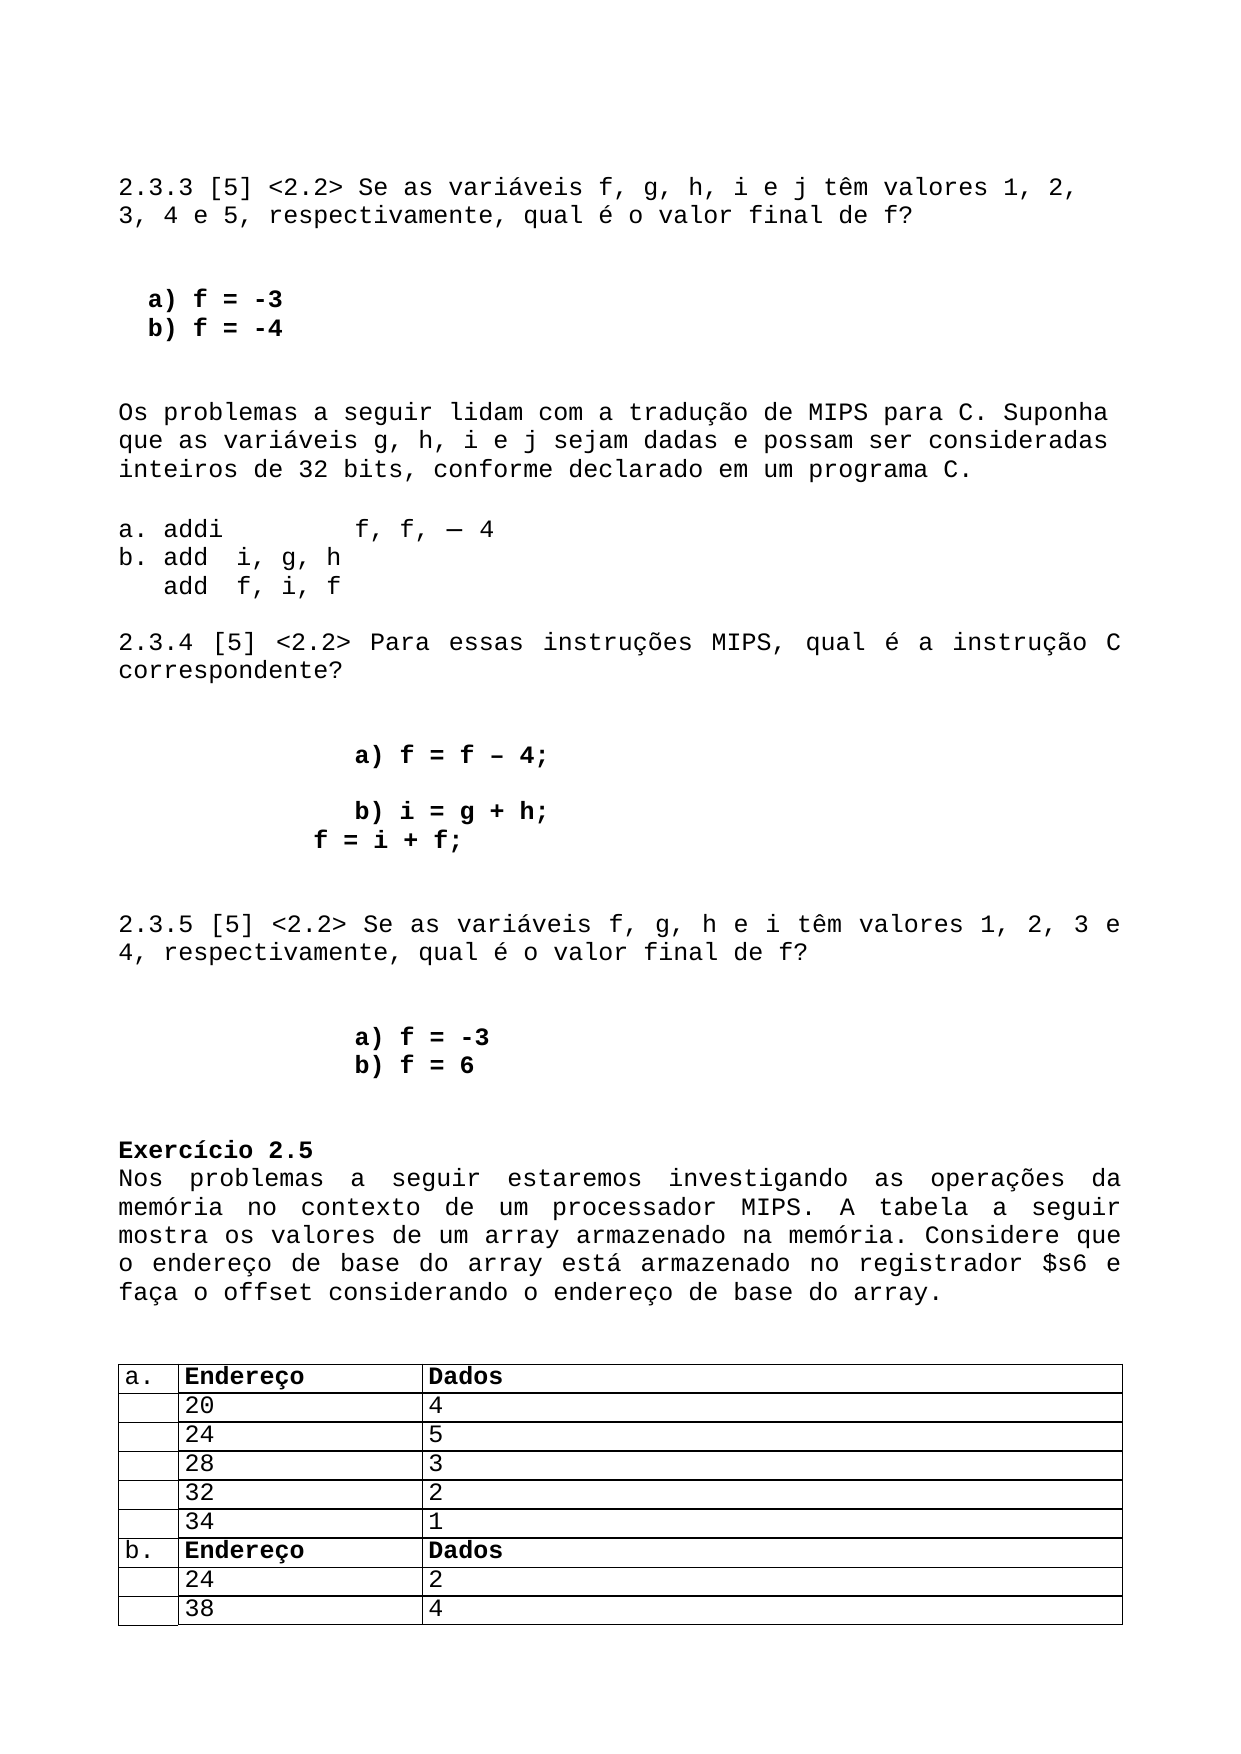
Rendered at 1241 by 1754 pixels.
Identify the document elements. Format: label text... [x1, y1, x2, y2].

table_header Dados [423, 1365, 1122, 1392]
table_cell [119, 1423, 178, 1451]
table_cell 34 [179, 1510, 422, 1537]
table_cell 5 [423, 1423, 1122, 1450]
table_cell 2 [423, 1481, 1122, 1508]
table_header a. [119, 1365, 178, 1393]
text b) f = -4 [118, 315, 1122, 343]
table_cell 38 [179, 1597, 422, 1624]
table_cell 20 [179, 1394, 422, 1421]
text a) f = -3 [118, 287, 1122, 315]
table_cell 3 [423, 1452, 1122, 1479]
text 2.3.3 [5] <2.2> Se as variáveis f, g, h, i e j têm valores 1, 2, 3, 4 e 5, respectivamente, qual é o valor final de f? [118, 174, 1122, 231]
table_cell 24 [179, 1568, 422, 1595]
text Nos problemas a seguir estaremos investigando as operações da memória no contexto de um processador MIPS. A tabela a seguir mostra os valores de um array armazenado na memória. Considere que o endereço de base do array está armazenado no registrador $s6 e faça o offset considerando o endereço de base do array. [118, 1166, 1122, 1307]
text add f, i, f [118, 573, 1122, 602]
text Exercício 2.5 [118, 1137, 1122, 1166]
table_cell Endereço [179, 1539, 422, 1567]
text f = i + f; [118, 827, 1122, 856]
text a) f = -3 [118, 1025, 1122, 1053]
text b) f = 6 [118, 1053, 1122, 1081]
table_cell Dados [423, 1539, 1122, 1567]
text b) i = g + h; [118, 799, 1122, 827]
table_cell 2 [423, 1568, 1122, 1595]
table_cell [119, 1481, 178, 1509]
table_cell 28 [179, 1452, 422, 1479]
text a. addi f, f, − 4 [118, 513, 1122, 545]
text a) f = f – 4; [118, 742, 1122, 771]
table_cell [119, 1394, 178, 1422]
table_cell 4 [423, 1394, 1122, 1421]
table_cell [119, 1452, 178, 1480]
table_cell 4 [423, 1597, 1122, 1624]
table_cell [119, 1568, 178, 1596]
table_cell 24 [179, 1423, 422, 1450]
table_cell [119, 1597, 178, 1625]
table_header Endereço [179, 1365, 422, 1392]
table_cell 32 [179, 1481, 422, 1508]
text 2.3.5 [5] <2.2> Se as variáveis f, g, h e i têm valores 1, 2, 3 e 4, respectivamente, qual é o valor final de f? [118, 912, 1122, 968]
text 2.3.4 [5] <2.2> Para essas instruções MIPS, qual é a instrução C correspondente? [118, 629, 1122, 686]
table_cell b. [119, 1539, 178, 1567]
text Os problemas a seguir lidam com a tradução de MIPS para C. Suponha que as variáveis g, h, i e j sejam dadas e possam ser consideradas inteiros de 32 bits, conforme declarado em um programa C. [118, 399, 1122, 484]
text b. add i, g, h [118, 545, 1122, 573]
table_cell 1 [423, 1510, 1122, 1537]
table_cell [119, 1510, 178, 1538]
